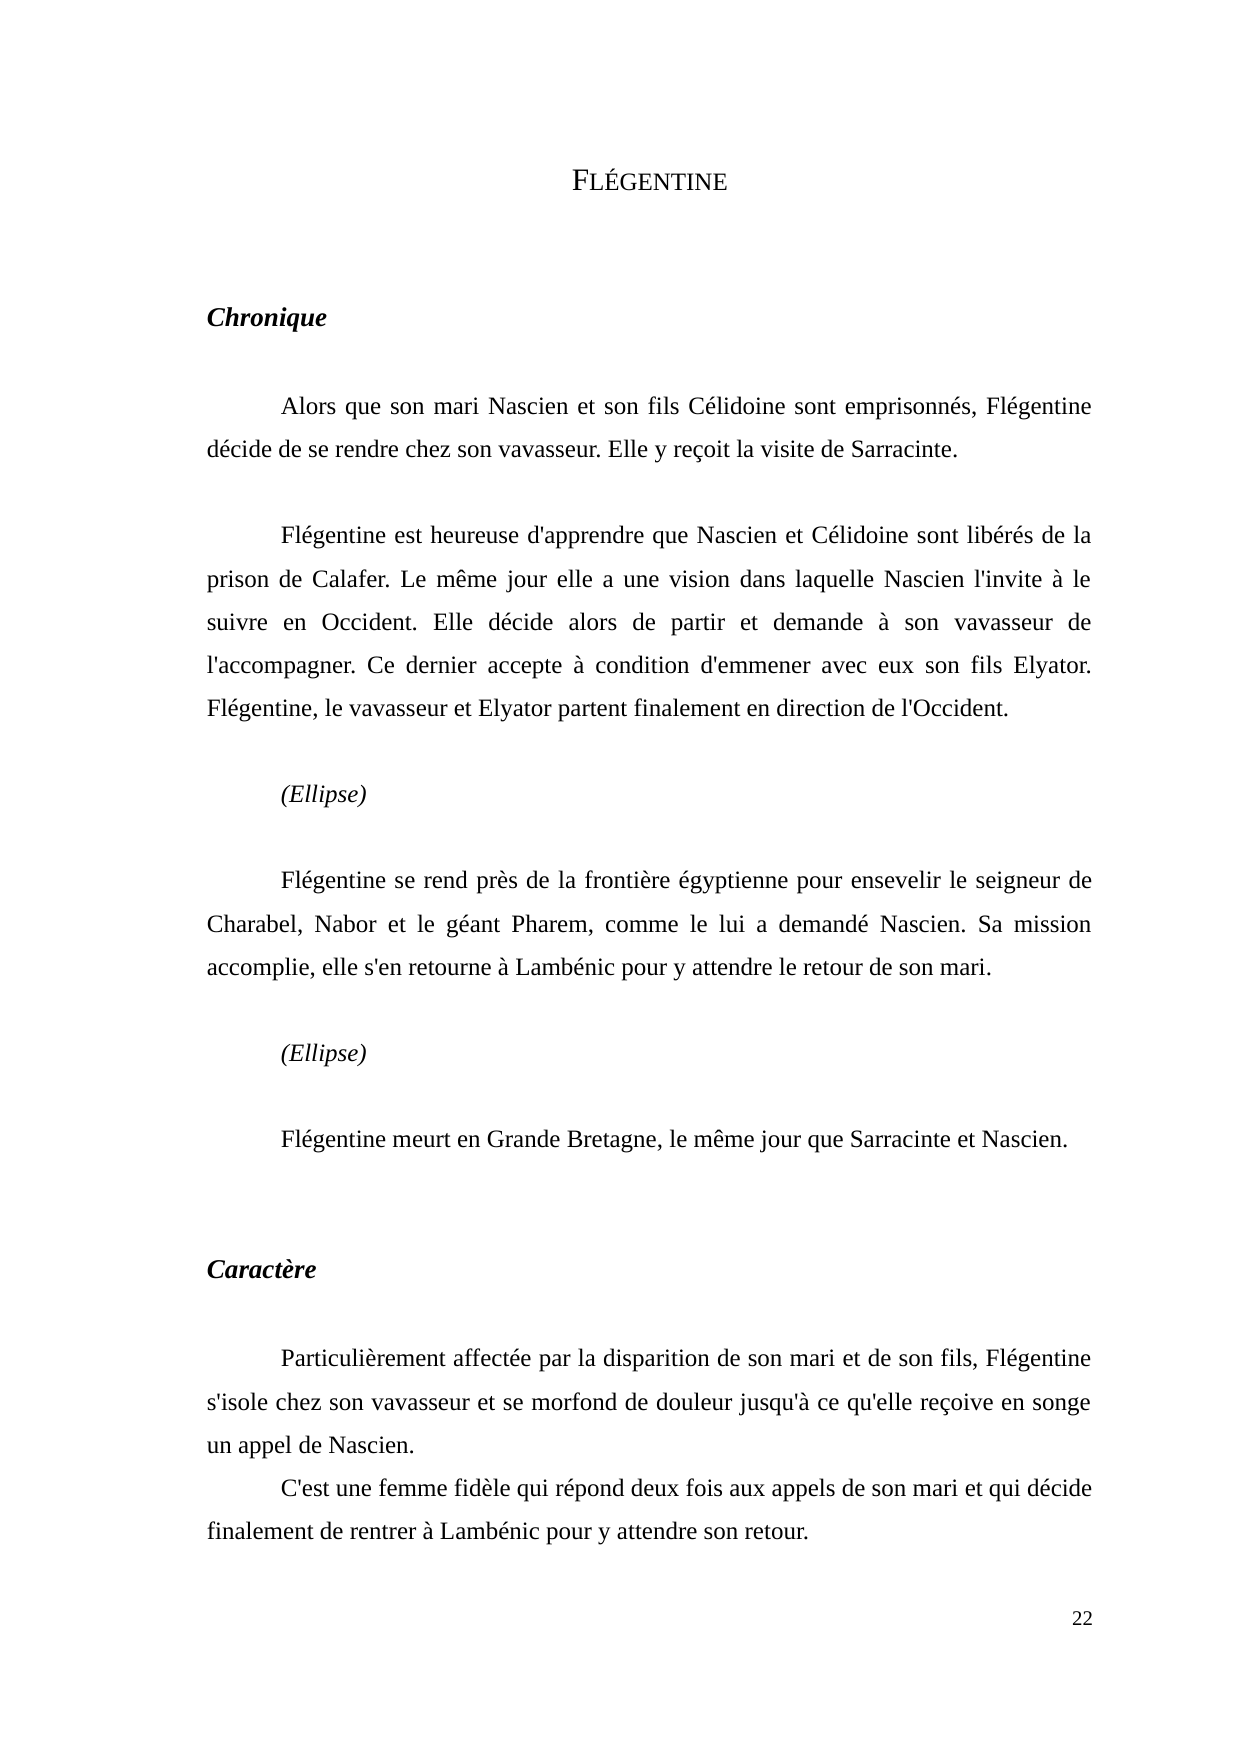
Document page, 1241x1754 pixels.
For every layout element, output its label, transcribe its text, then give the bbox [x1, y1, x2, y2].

text (Ellipse) [207, 1038, 1093, 1067]
text Flégentine [207, 161, 1093, 197]
text Caractère [207, 1254, 1093, 1285]
text Flégentine est heureuse d'apprendre que Nascien et Célidoine sont libérés de la prison de Calafer. Le même jour elle a une vision dans laquelle Nascien l'invite à le suivre en Occident. Elle décide alors de partir et demande à son vavasseur de l'accompagner. Ce dernier accepte à condition d'emmener avec eux son fils Elyator. Flégentine, le vavasseur et Elyator partent finalement en direction de l'Occident. [207, 521, 1093, 722]
text (Ellipse) [207, 779, 1093, 808]
text Flégentine se rend près de la frontière égyptienne pour ensevelir le seigneur de Charabel, Nabor et le géant Pharem, comme le lui a demandé Nascien. Sa mission accomplie, elle s'en retourne à Lambénic pour y attendre le retour de son mari. [207, 866, 1093, 981]
text Particulièrement affectée par la disparition de son mari et de son fils, Flégentine s'isole chez son vavasseur et se morfond de douleur jusqu'à ce qu'elle reçoive en songe un appel de Nascien. [207, 1343, 1093, 1458]
text Alors que son mari Nascien et son fils Célidoine sont emprisonnés, Flégentine décide de se rendre chez son vavasseur. Elle y reçoit la visite de Sarracinte. [207, 391, 1093, 463]
text Flégentine meurt en Grande Bretagne, le même jour que Sarracinte et Nascien. [207, 1124, 1093, 1153]
text C'est une femme fidèle qui répond deux fois aux appels de son mari et qui décide finalement de rentrer à Lambénic pour y attendre son retour. [207, 1473, 1093, 1545]
text Chronique [207, 301, 1093, 332]
